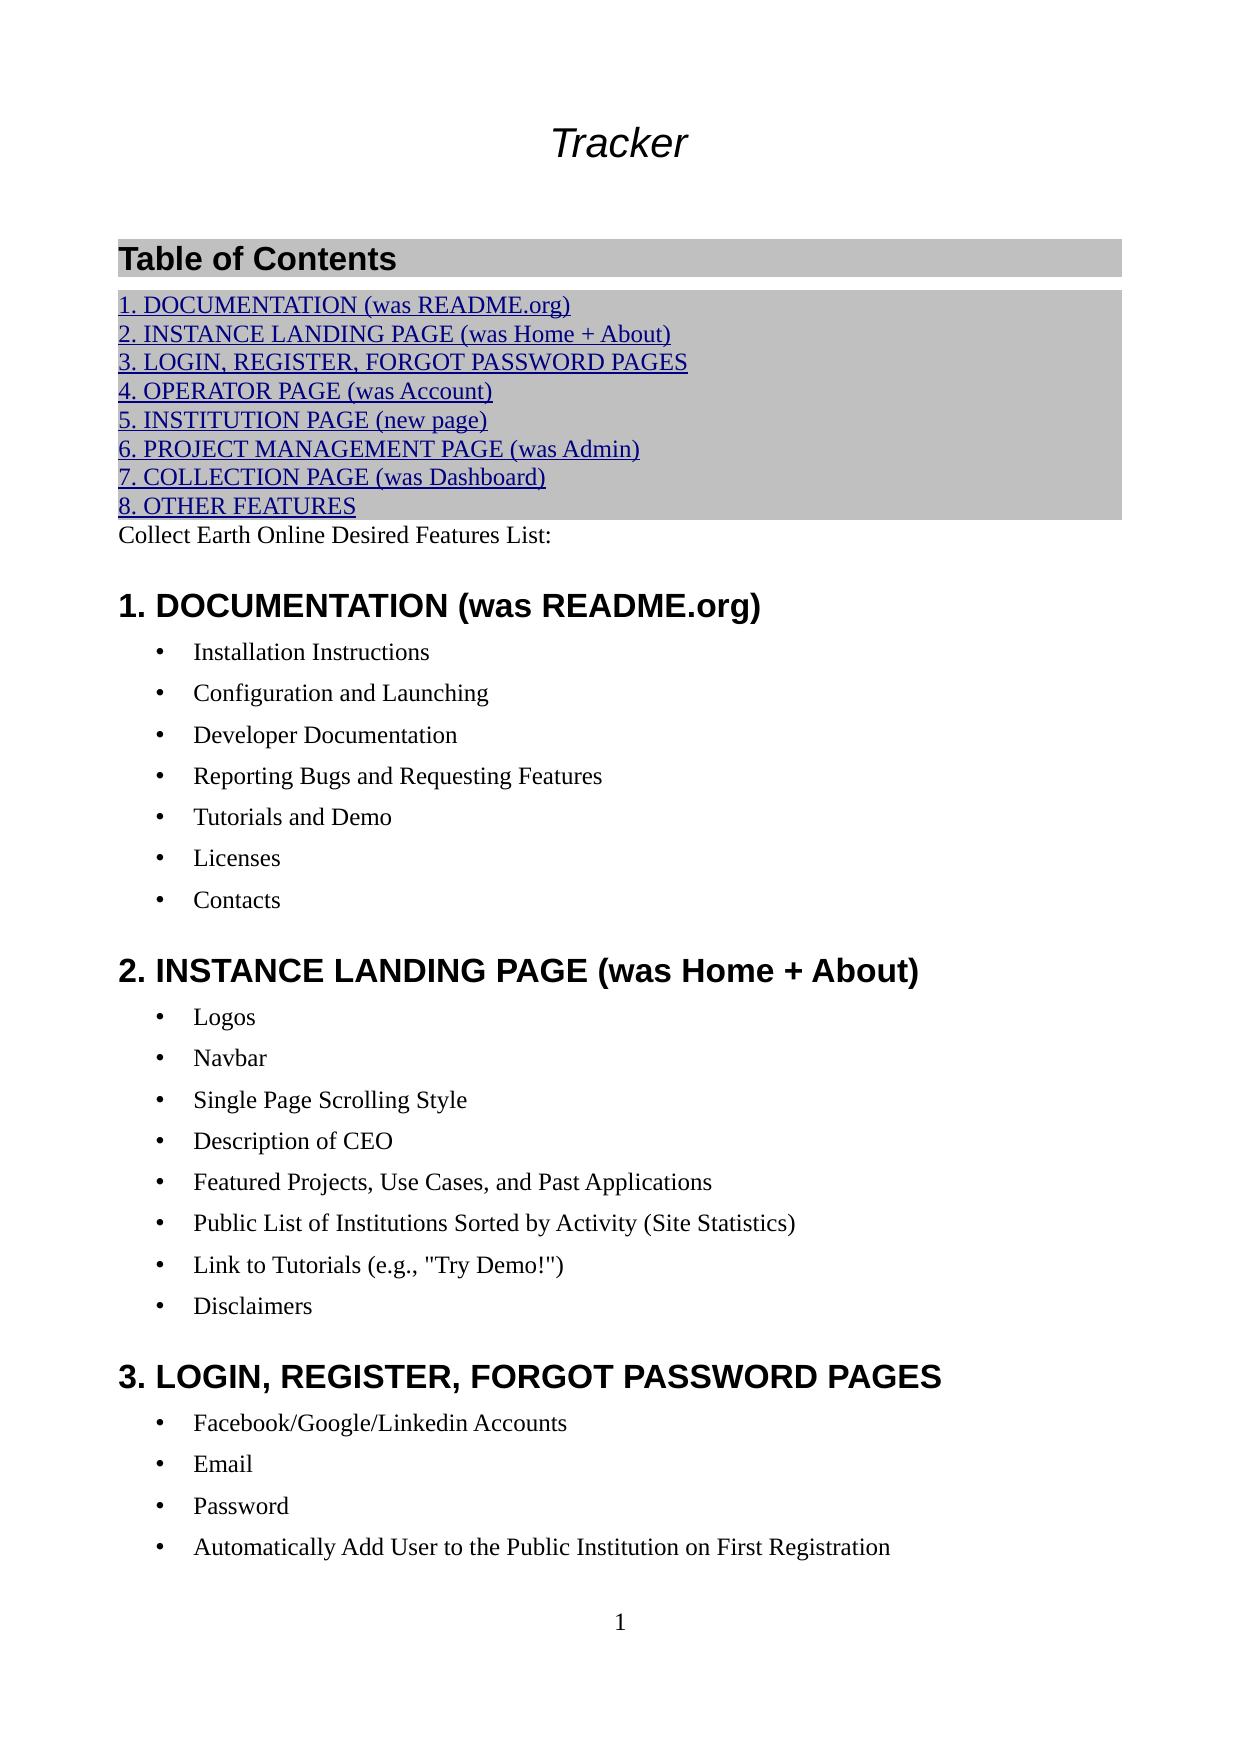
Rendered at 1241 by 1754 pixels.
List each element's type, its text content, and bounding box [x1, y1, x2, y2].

list Tutorials and Demo [156, 802, 1122, 831]
list Link to Tutorials (e.g., "Try Demo!") [156, 1250, 1122, 1278]
list Navbar [156, 1043, 1122, 1072]
list Disclaimers [156, 1291, 1122, 1320]
list Automatically Add User to the Public Institution on First Registration [156, 1532, 1122, 1561]
text 3. LOGIN, REGISTER, FORGOT PASSWORD PAGES [118, 347, 1122, 376]
list Developer Documentation [156, 720, 1122, 748]
subtitle Table of Contents [118, 239, 1122, 277]
list Contacts [156, 885, 1122, 913]
list Licenses [156, 843, 1122, 872]
subtitle DOCUMENTATION (was README.org) [118, 586, 1122, 625]
text 8. OTHER FEATURES [118, 491, 1122, 520]
text 2. INSTANCE LANDING PAGE (was Home + About) [118, 319, 1122, 347]
subtitle LOGIN, REGISTER, FORGOT PASSWORD PAGES [118, 1357, 1122, 1396]
list Reporting Bugs and Requesting Features [156, 761, 1122, 790]
text 1. DOCUMENTATION (was README.org) [118, 290, 1122, 319]
text Collect Earth Online Desired Features List: [118, 520, 1122, 549]
list Featured Projects, Use Cases, and Past Applications [156, 1167, 1122, 1196]
text 7. COLLECTION PAGE (was Dashboard) [118, 462, 1122, 491]
list Password [156, 1491, 1122, 1519]
list Installation Instructions [156, 637, 1122, 666]
text 5. INSTITUTION PAGE (new page) [118, 405, 1122, 434]
list Single Page Scrolling Style [156, 1085, 1122, 1113]
subtitle INSTANCE LANDING PAGE (was Home + About) [118, 951, 1122, 990]
list Email [156, 1449, 1122, 1478]
list Public List of Institutions Sorted by Activity (Site Statistics) [156, 1208, 1122, 1237]
list Facebook/Google/Linkedin Accounts [156, 1408, 1122, 1437]
text 6. PROJECT MANAGEMENT PAGE (was Admin) [118, 434, 1122, 462]
text 4. OPERATOR PAGE (was Account) [118, 376, 1122, 405]
list Description of CEO [156, 1126, 1122, 1155]
list Configuration and Launching [156, 678, 1122, 707]
list Logos [156, 1002, 1122, 1031]
subtitle Tracker [118, 118, 1122, 166]
